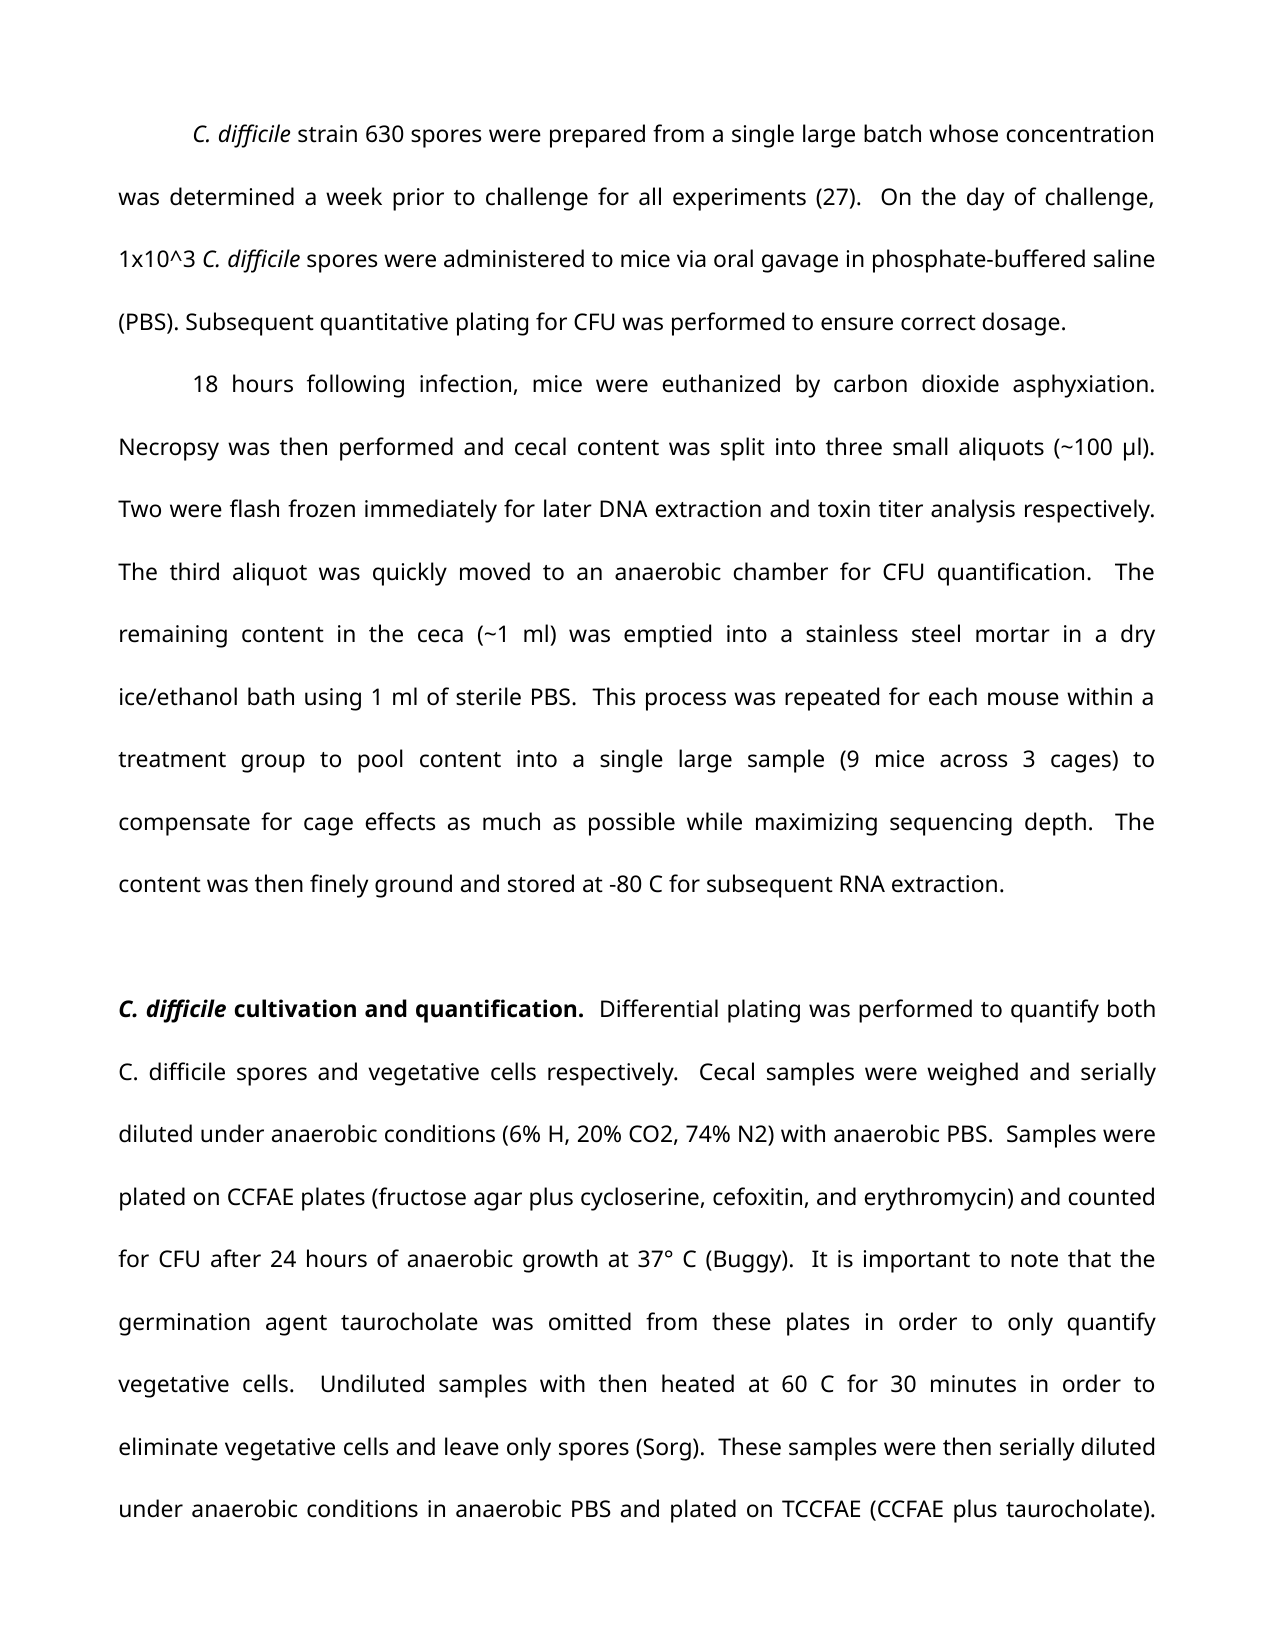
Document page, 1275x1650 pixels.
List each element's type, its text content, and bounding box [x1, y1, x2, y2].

text 18 hours following infection, mice were euthanized by carbon dioxide asphyxiation. Necropsy was then performed and cecal content was split into three small aliquots (~100 μl). Two were flash frozen immediately for later DNA extraction and toxin titer analysis respectively. The third aliquot was quickly moved to an anaerobic chamber for CFU quantification. The remaining content in the ceca (~1 ml) was emptied into a stainless steel mortar in a dry ice/ethanol bath using 1 ml of sterile PBS. This process was repeated for each mouse within a treatment group to pool content into a single large sample (9 mice across 3 cages) to compensate for cage effects as much as possible while maximizing sequencing depth. The content was then finely ground and stored at -80 C for subsequent RNA extraction. [118, 368, 1157, 899]
text C. difficile strain 630 spores were prepared from a single large batch whose concentration was determined a week prior to challenge for all experiments (27). On the day of challenge, 1x10^3 C. difficile spores were administered to mice via oral gavage in phosphate-buffered saline (PBS). Subsequent quantitative plating for CFU was performed to ensure correct dosage. [118, 118, 1157, 337]
text C. difficile cultivation and quantification. Differential plating was performed to quantify both C. difficile spores and vegetative cells respectively. Cecal samples were weighed and serially diluted under anaerobic conditions (6% H, 20% CO2, 74% N2) with anaerobic PBS. Samples were plated on CCFAE plates (fructose agar plus cycloserine, cefoxitin, and erythromycin) and counted for CFU after 24 hours of anaerobic growth at 37° C (Buggy). It is important to note that the germination agent taurocholate was omitted from these plates in order to only quantify vegetative cells. Undiluted samples with then heated at 60 C for 30 minutes in order to eliminate vegetative cells and leave only spores (Sorg). These samples were then serially diluted under anaerobic conditions in anaerobic PBS and plated on TCCFAE (CCFAE plus taurocholate). [118, 993, 1157, 1524]
